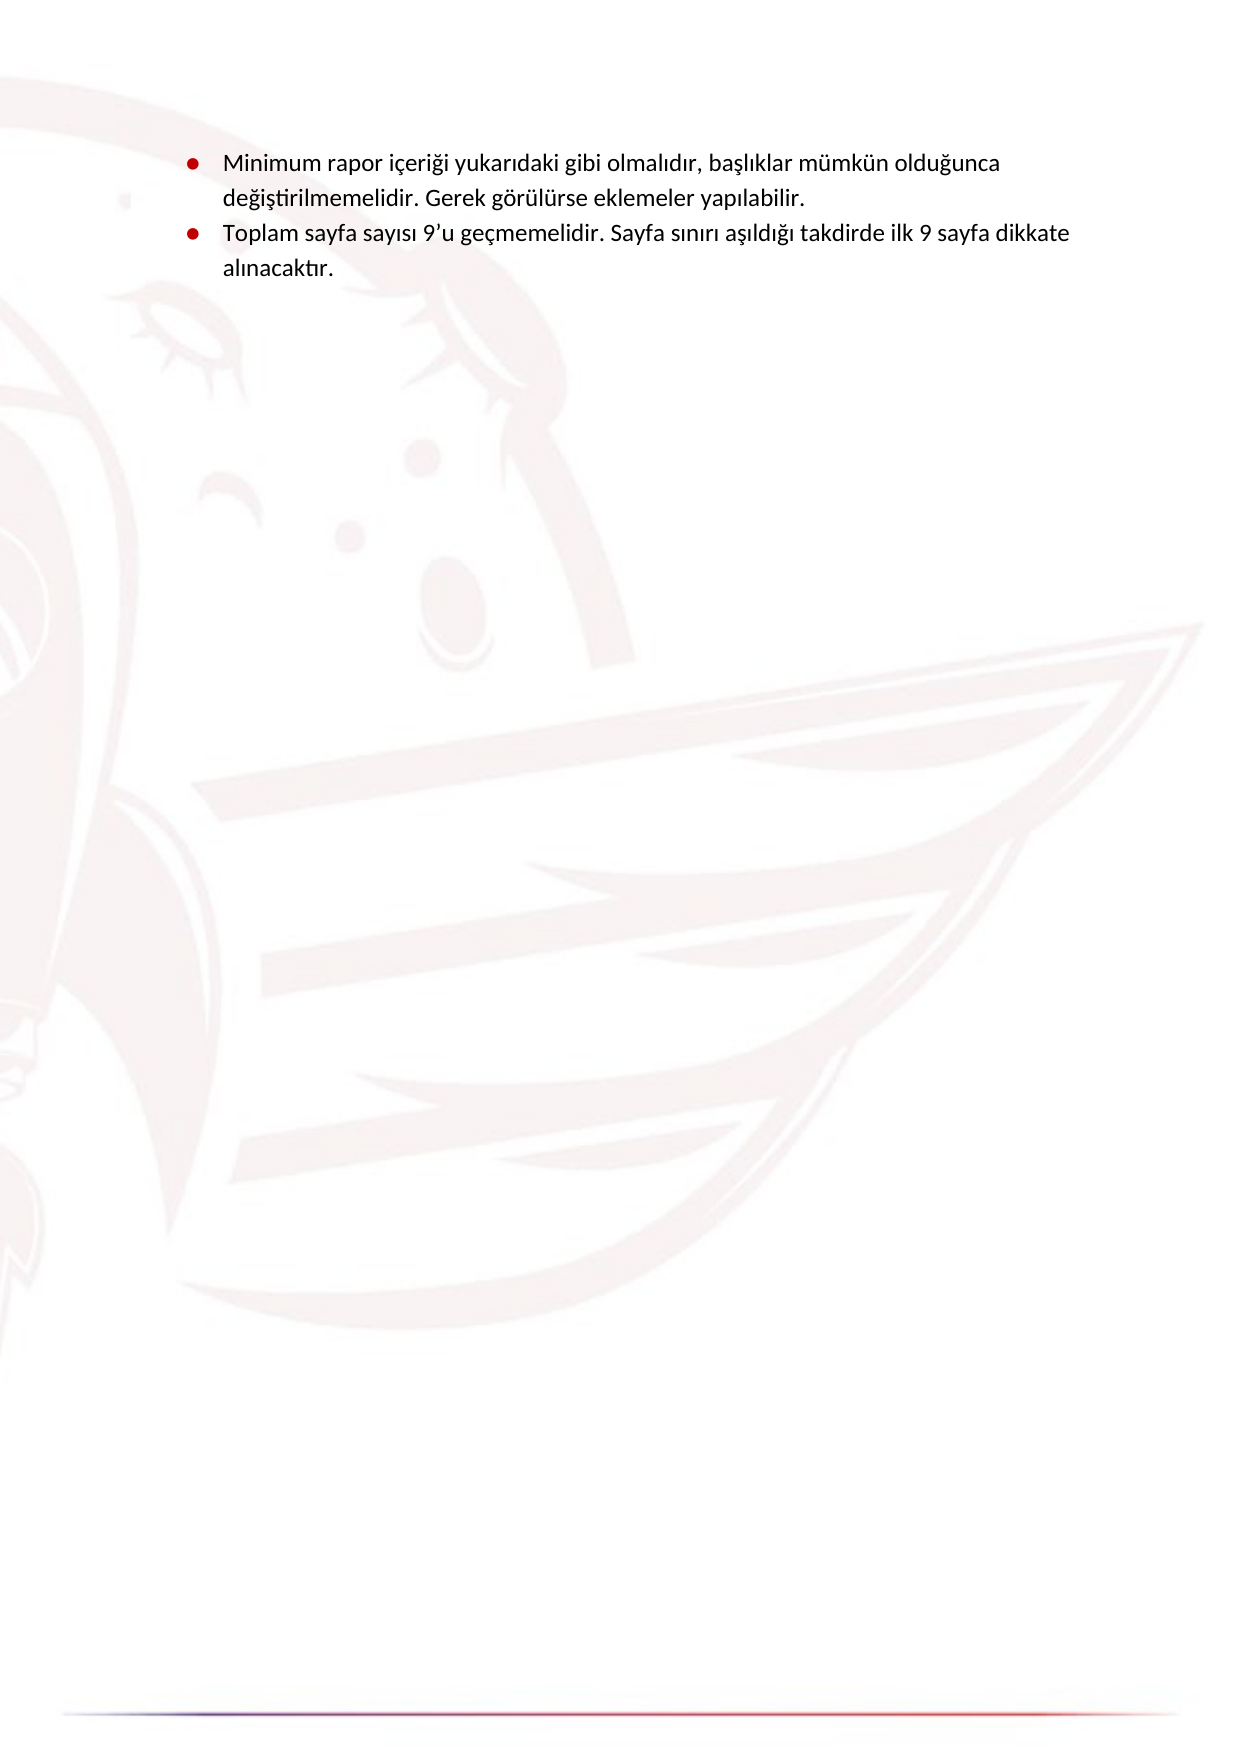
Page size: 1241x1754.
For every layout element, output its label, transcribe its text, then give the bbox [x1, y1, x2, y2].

list Minimum rapor içeriği yukarıdaki gibi olmalıdır, başlıklar mümkün olduğunca değiştirilmemelidir. Gerek görülürse eklemeler yapılabilir. [185, 148, 1093, 213]
list Toplam sayfa sayısı 9’u geçmemelidir. Sayfa sınırı aşıldığı takdirde ilk 9 sayfa dikkate alınacaktır. [185, 218, 1093, 283]
picture [0, 0, 1241, 1754]
